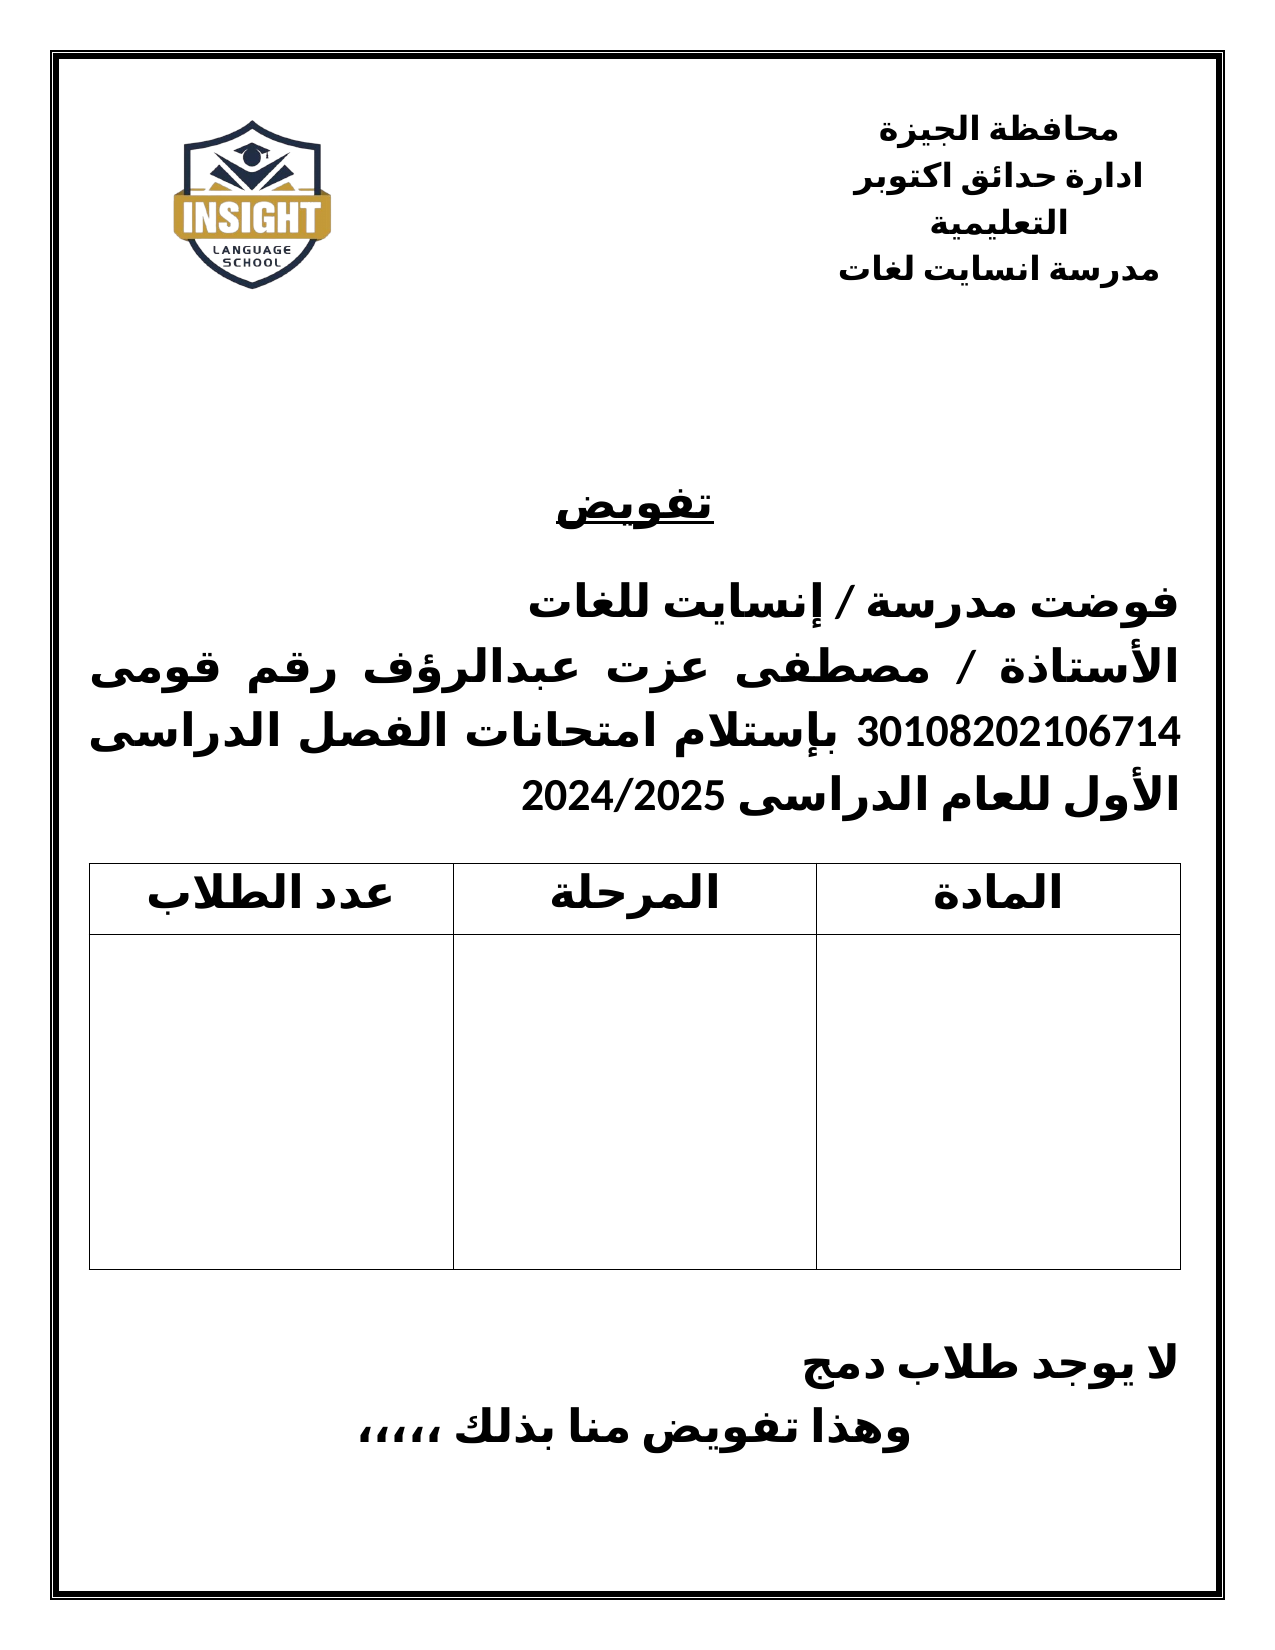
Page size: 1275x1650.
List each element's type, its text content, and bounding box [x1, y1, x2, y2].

picture [147, 99, 358, 310]
table_cell [454, 935, 816, 1268]
table_header المادة [817, 864, 1180, 934]
text تفويض [89, 474, 1181, 530]
text وهذا تفويض منا بذلك ،،،،، [89, 1398, 1181, 1454]
table_header عدد الطلاب [90, 864, 453, 934]
text لا يوجد طلاب دمج [89, 1334, 1181, 1390]
table_cell [90, 935, 453, 1268]
text فوضت مدرسة / إنسايت للغات [89, 573, 1181, 629]
table_header المرحلة [454, 864, 816, 934]
table_header [89, 89, 453, 314]
table_header محافظة الجيزة ادارة حدائق اكتوبر التعليمية مدرسة انسايت لغات [817, 89, 1181, 314]
table_header [453, 89, 817, 314]
table_cell [817, 935, 1180, 1268]
text الأستاذة / مصطفى عزت عبدالرؤف رقم قومى 30108202106714 بإستلام امتحانات الفصل الدراسى الأول للعام الدراسى 2024/2025 [89, 637, 1181, 822]
